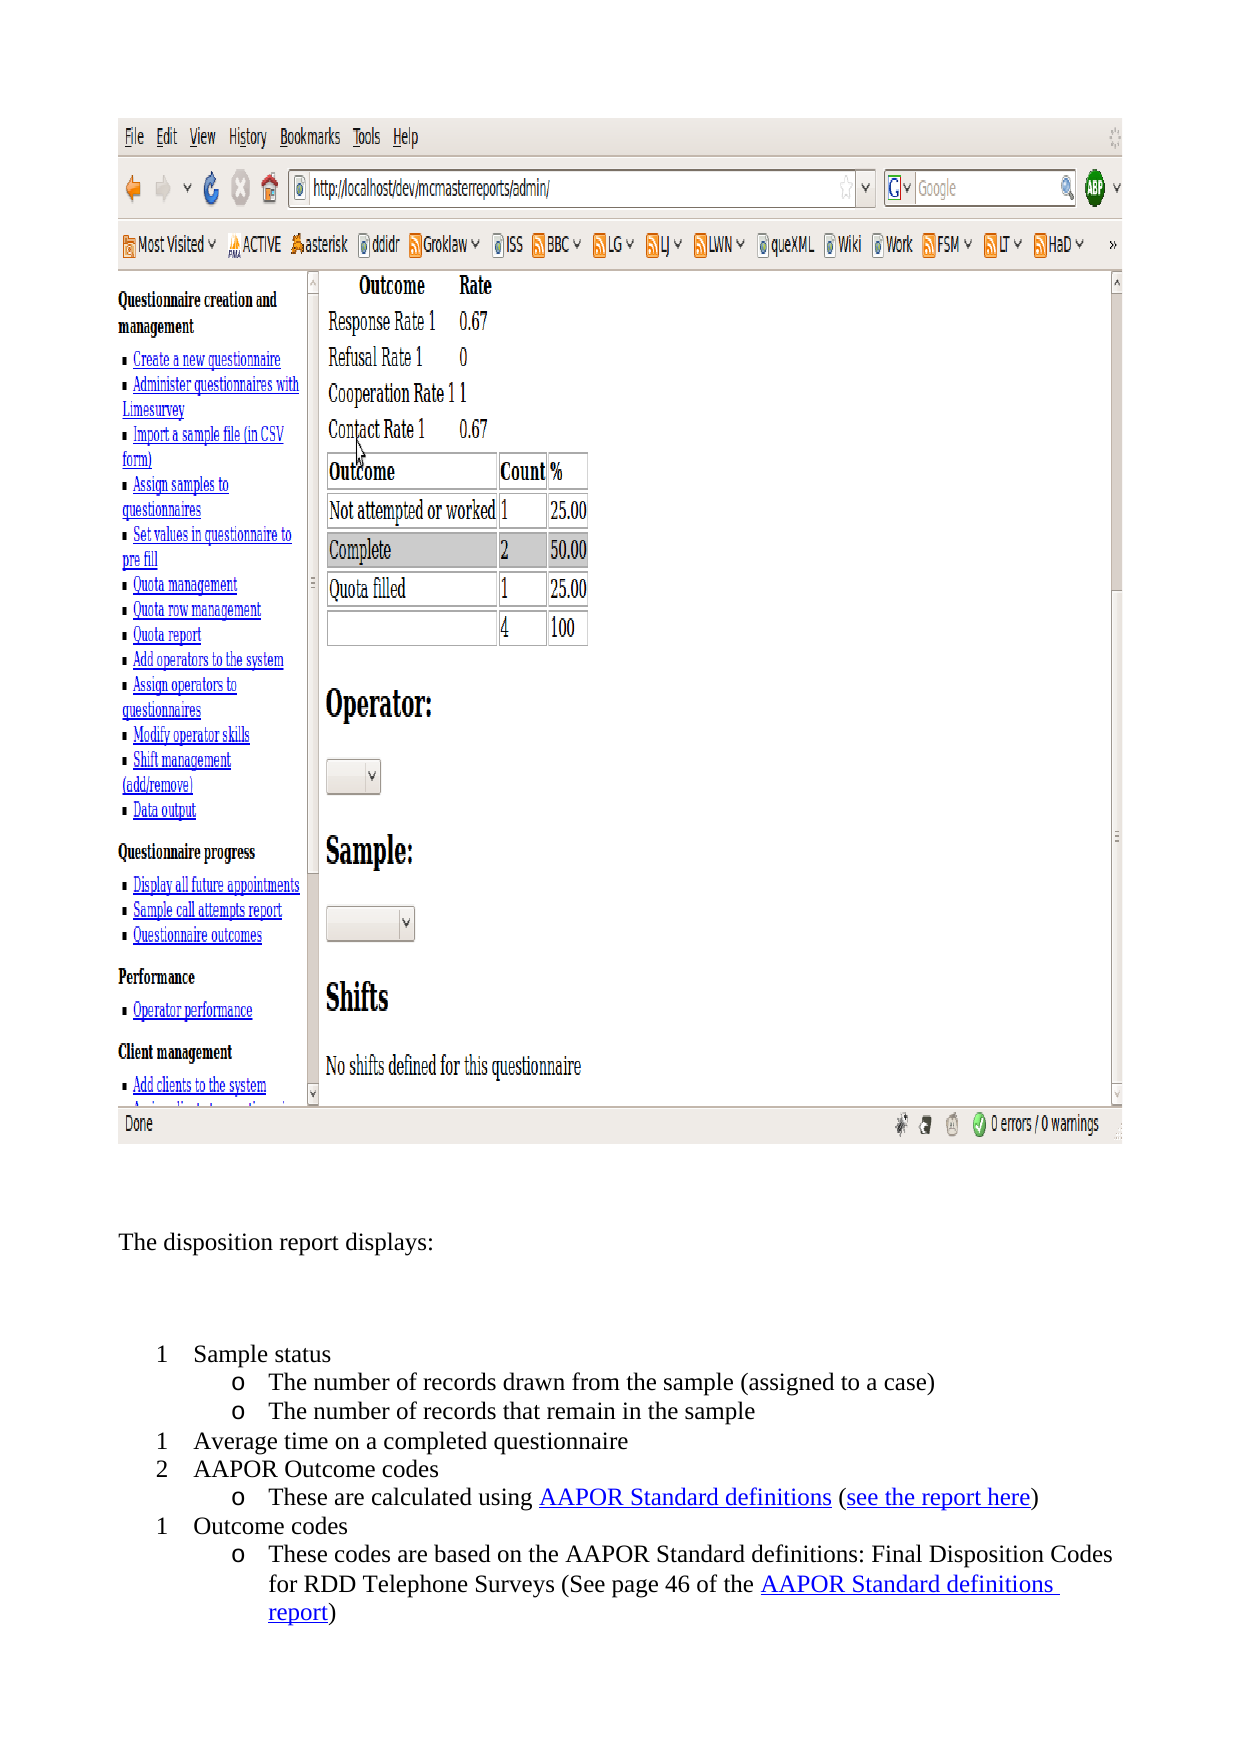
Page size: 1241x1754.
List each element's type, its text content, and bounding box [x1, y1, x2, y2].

list AAPOR Outcome codes [156, 1455, 1122, 1483]
list Outcome codes [156, 1512, 1122, 1540]
list The number of records drawn from the sample (assigned to a case) [231, 1368, 1122, 1397]
list Sample status [156, 1340, 1122, 1368]
text The disposition report displays: [118, 1228, 1122, 1311]
list These codes are based on the AAPOR Standard definitions: Final Disposition Codes for RDD Telephone Surveys (See page 46 of the AAPOR Standard definitions report) [231, 1540, 1122, 1625]
list Average time on a completed questionnaire [156, 1427, 1122, 1455]
list The number of records that remain in the sample [231, 1397, 1122, 1427]
picture [118, 118, 1123, 1144]
list These are calculated using AAPOR Standard definitions (see the report here) [231, 1483, 1122, 1512]
